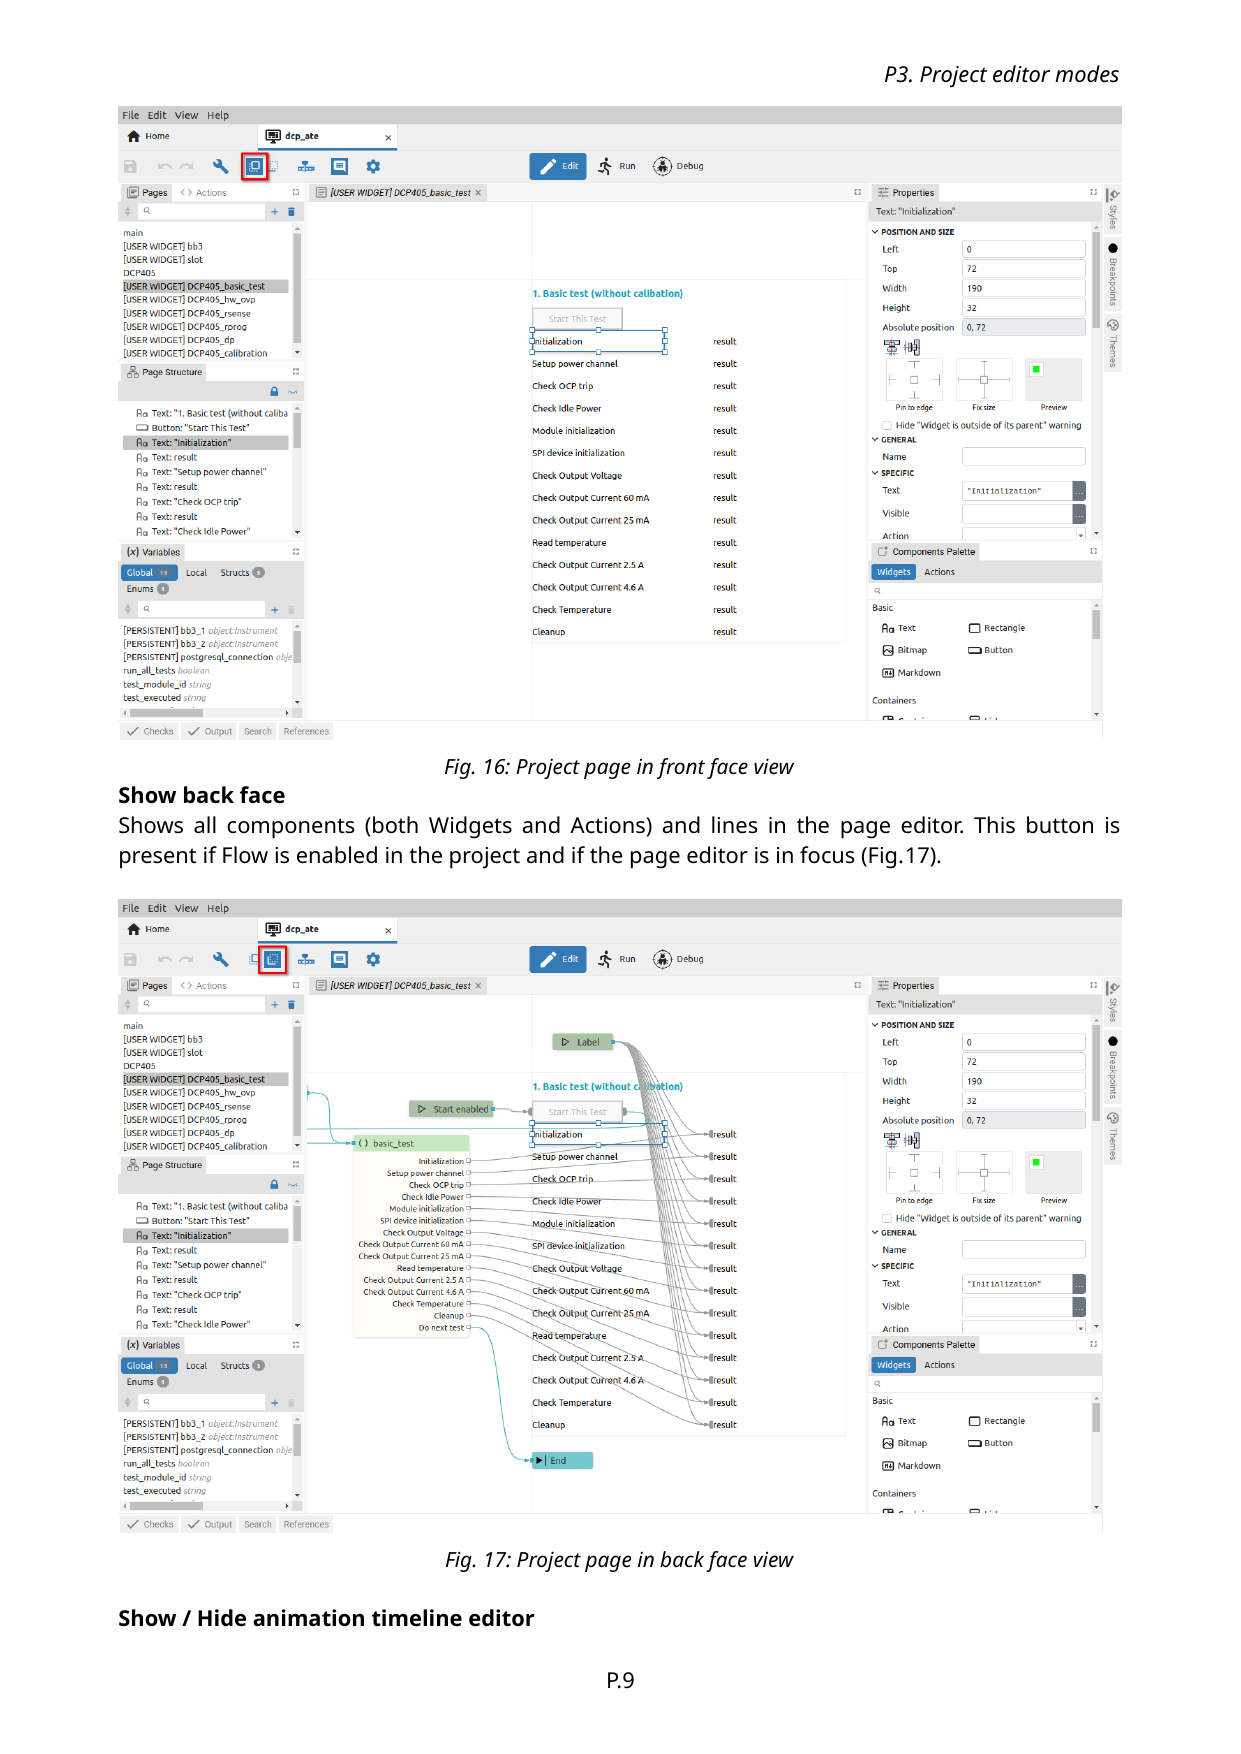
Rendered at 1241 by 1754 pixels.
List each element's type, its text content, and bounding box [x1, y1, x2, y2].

text Show / Hide animation timeline editor [118, 1603, 1122, 1633]
text Shows all components (both Widgets and Actions) and lines in the page editor. This button is present if Flow is enabled in the project and if the page editor is in focus (Fig.17). [118, 810, 1122, 870]
text Fig. 16: Project page in front face view [118, 741, 1122, 780]
text Show back face [118, 780, 1122, 810]
picture [118, 106, 1123, 741]
picture [118, 899, 1123, 1534]
text Fig. 17: Project page in back face view [118, 1534, 1122, 1573]
